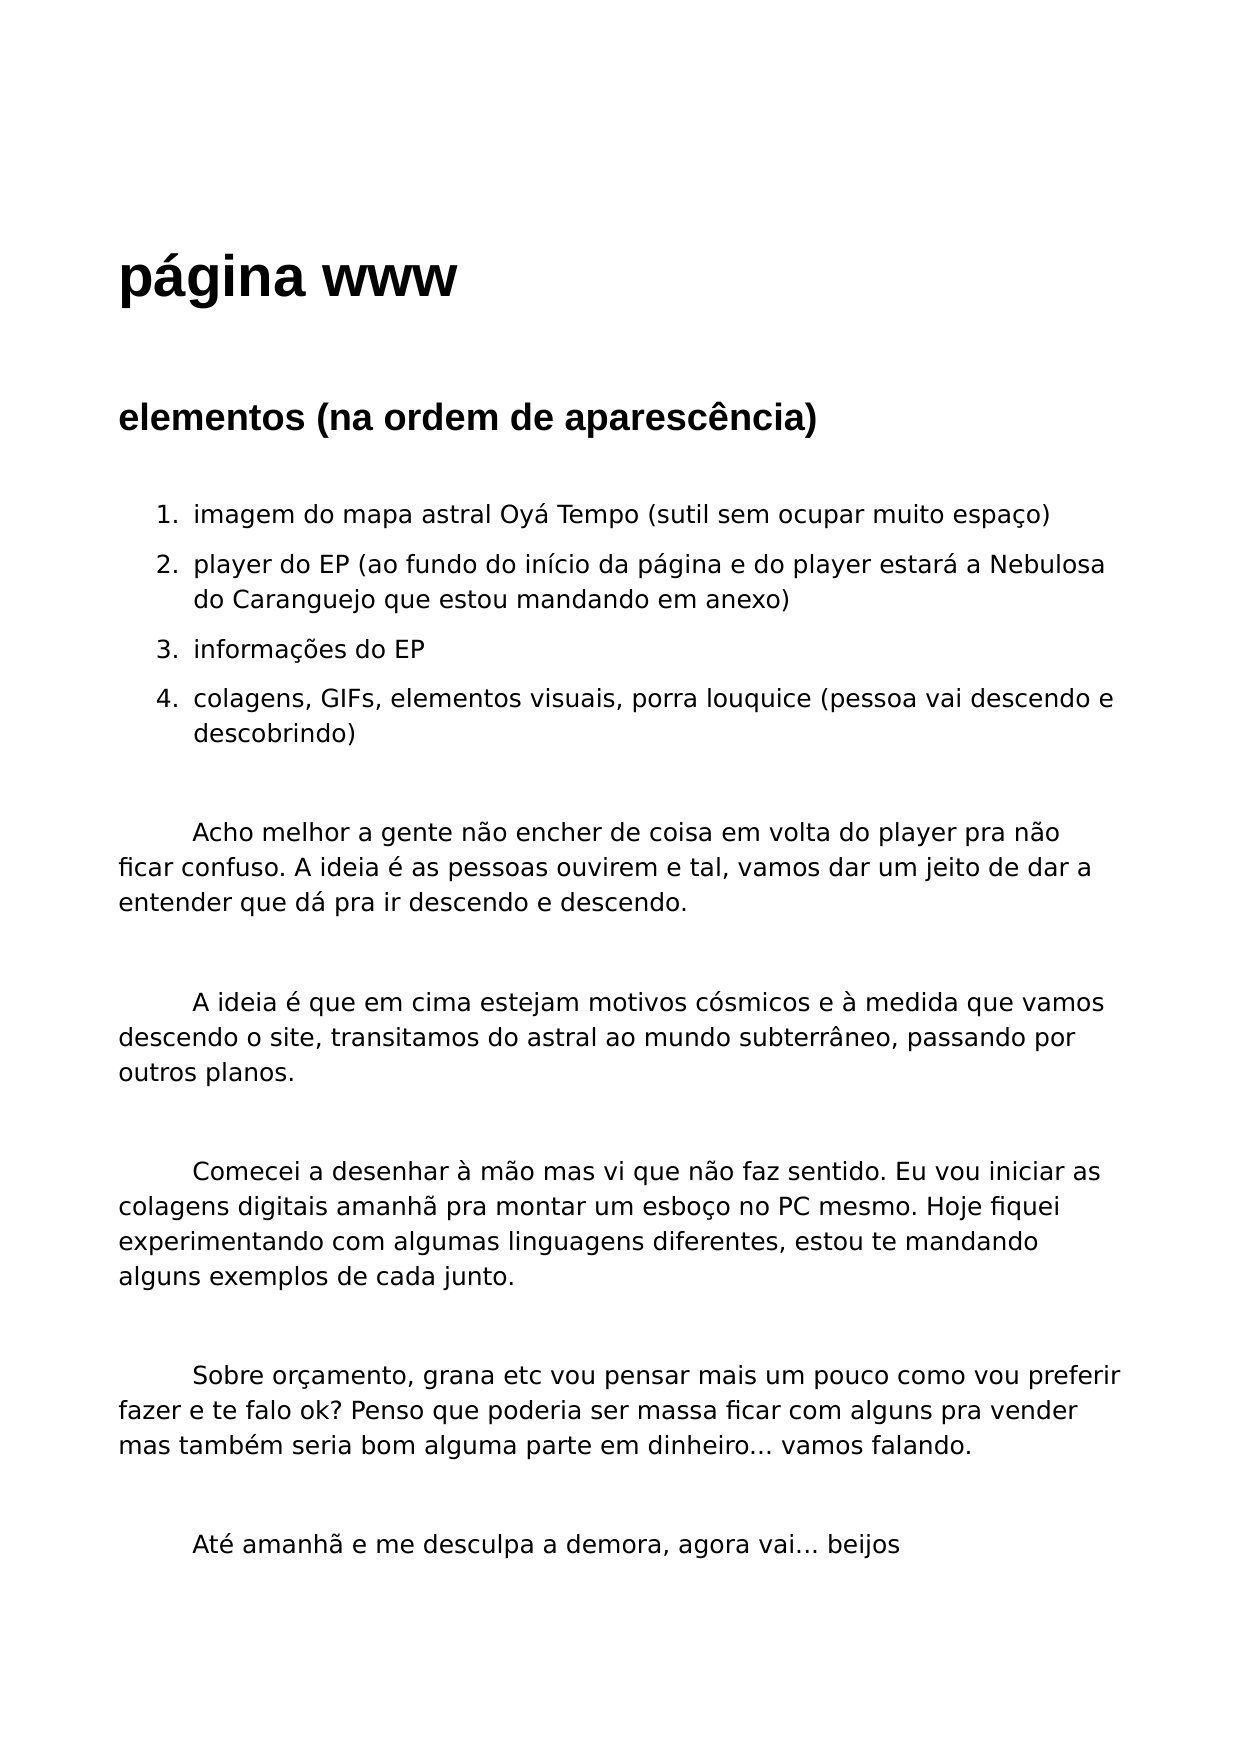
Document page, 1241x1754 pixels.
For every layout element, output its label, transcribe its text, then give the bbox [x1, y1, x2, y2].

list imagem do mapa astral Oyá Tempo (sutil sem ocupar muito espaço) [156, 501, 1122, 530]
subtitle elementos (na ordem de aparescência) [118, 395, 1122, 438]
list player do EP (ao fundo do início da página e do player estará a Nebulosa do Caranguejo que estou mandando em anexo) [156, 550, 1122, 614]
text Acho melhor a gente não encher de coisa em volta do player pra não ficar confuso. A ideia é as pessoas ouvirem e tal, vamos dar um jeito de dar a entender que dá pra ir descendo e descendo. [118, 818, 1122, 918]
list informações do EP [156, 635, 1122, 664]
text Até amanhã e me desculpa a demora, agora vai... beijos [118, 1530, 1122, 1559]
text Sobre orçamento, grana etc vou pensar mais um pouco como vou preferir fazer e te falo ok? Penso que poderia ser massa ficar com alguns pra vender mas também seria bom alguma parte em dinheiro... vamos falando. [118, 1361, 1122, 1460]
list colagens, GIFs, elementos visuais, porra louquice (pessoa vai descendo e descobrindo) [156, 684, 1122, 748]
text Comecei a desenhar à mão mas vi que não faz sentido. Eu vou iniciar as colagens digitais amanhã pra montar um esboço no PC mesmo. Hoje fiquei experimentando com algumas linguagens diferentes, estou te mandando alguns exemplos de cada junto. [118, 1157, 1122, 1291]
text A ideia é que em cima estejam motivos cósmicos e à medida que vamos descendo o site, transitamos do astral ao mundo subterrâneo, passando por outros planos. [118, 988, 1122, 1087]
title página www [118, 241, 1122, 308]
